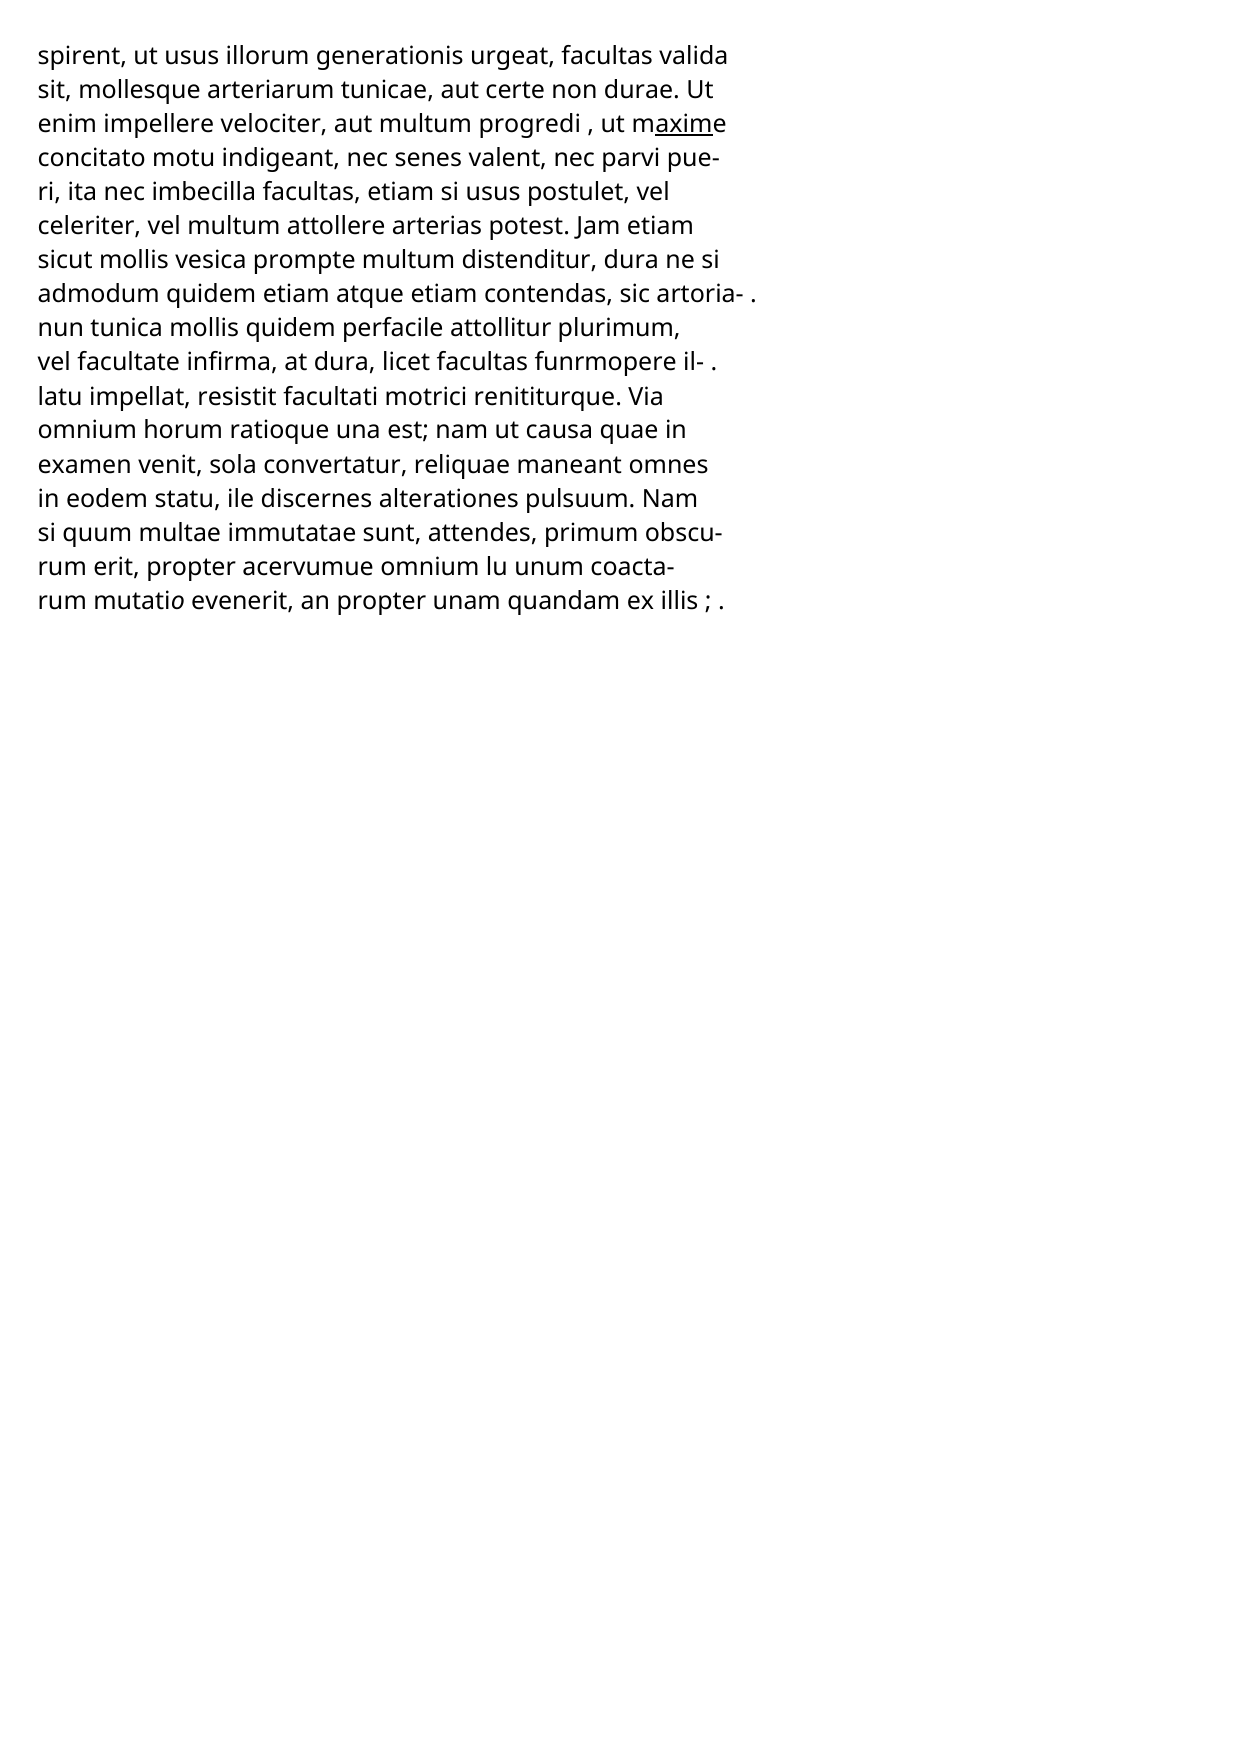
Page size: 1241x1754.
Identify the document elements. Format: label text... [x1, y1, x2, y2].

text spirent, ut usus illorum generationis urgeat, facultas valida sit, mollesque arteriarum tunicae, aut certe non durae. Ut enim impellere velociter, aut multum progredi , ut maxime concitato motu indigeant, nec senes valent, nec parvi pue- ri, ita nec imbecilla facultas, etiam si usus postulet, vel celeriter, vel multum attollere arterias potest. Jam etiam sicut mollis vesica prompte multum distenditur, dura ne si admodum quidem etiam atque etiam contendas, sic artoria- . nun tunica mollis quidem perfacile attollitur plurimum, vel facultate infirma, at dura, licet facultas funrmopere il- . latu impellat, resistit facultati motrici renititurque. Via omnium horum ratioque una est; nam ut causa quae in examen venit, sola convertatur, reliquae maneant omnes in eodem statu, ile discernes alterationes pulsuum. Nam si quum multae immutatae sunt, attendes, primum obscu- rum erit, propter acervumue omnium lu unum coacta- rum mutatio evenerit, an propter unam quandam ex illis ; . [37, 37, 1203, 617]
